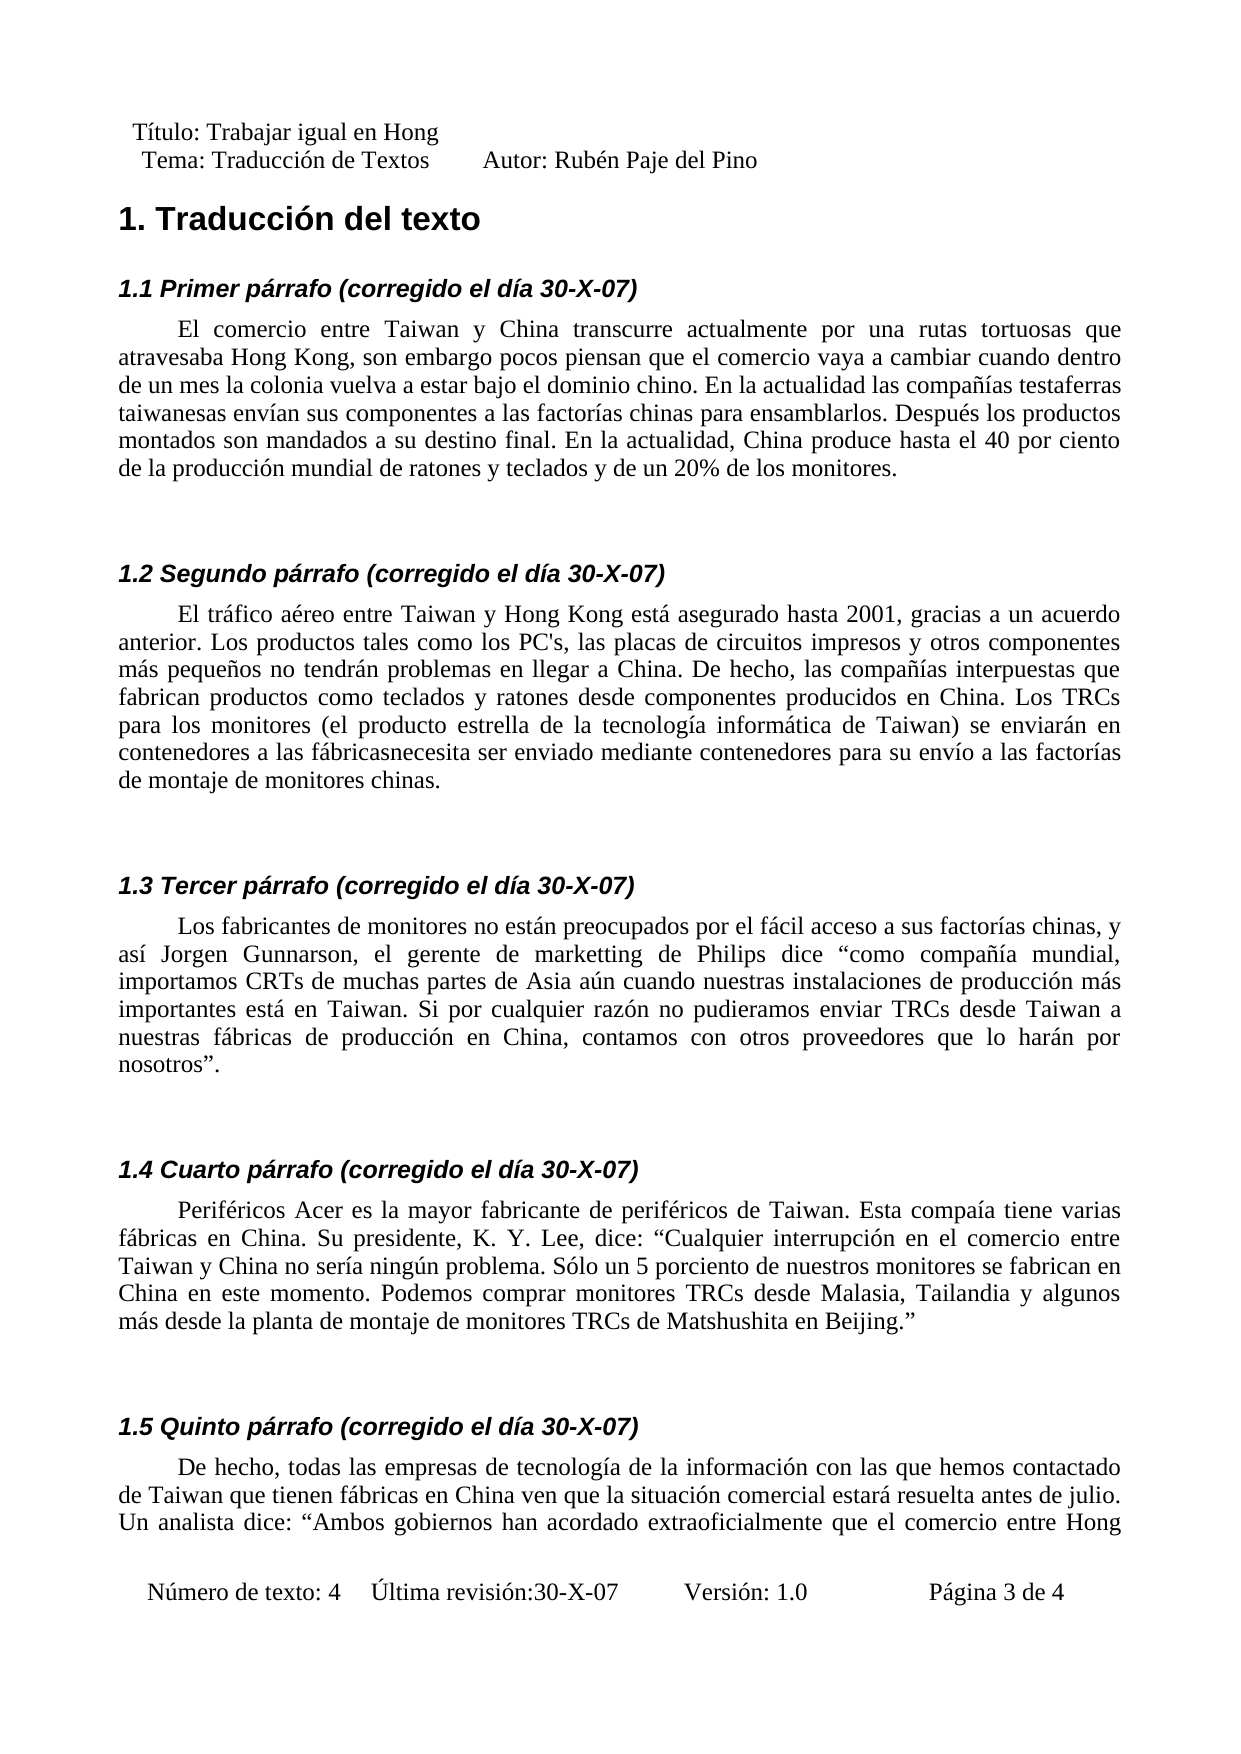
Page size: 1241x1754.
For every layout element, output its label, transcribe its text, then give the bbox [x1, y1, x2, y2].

subtitle 1.3 Tercer párrafo (corregido el día 30-X-07) [118, 872, 1122, 899]
text El comercio entre Taiwan y China transcurre actualmente por una rutas tortuosas que atravesaba Hong Kong, son embargo pocos piensan que el comercio vaya a cambiar cuando dentro de un mes la colonia vuelva a estar bajo el dominio chino. En la actualidad las compañías testaferras taiwanesas envían sus componentes a las factorías chinas para ensamblarlos. Después los productos montados son mandados a su destino final. En la actualidad, China produce hasta el 40 por ciento de la producción mundial de ratones y teclados y de un 20% de los monitores. [118, 316, 1122, 482]
subtitle 1.1 Primer párrafo (corregido el día 30-X-07) [118, 275, 1122, 303]
text El tráfico aéreo entre Taiwan y Hong Kong está asegurado hasta 2001, gracias a un acuerdo anterior. Los productos tales como los PC's, las placas de circuitos impresos y otros componentes más pequeños no tendrán problemas en llegar a China. De hecho, las compañías interpuestas que fabrican productos como teclados y ratones desde componentes producidos en China. Los TRCs para los monitores (el producto estrella de la tecnología informática de Taiwan) se enviarán en contenedores a las fábricasnecesita ser enviado mediante contenedores para su envío a las factorías de montaje de monitores chinas. [118, 600, 1122, 794]
subtitle 1.5 Quinto párrafo (corregido el día 30-X-07) [118, 1413, 1122, 1441]
text Periféricos Acer es la mayor fabricante de periféricos de Taiwan. Esta compaía tiene varias fábricas en China. Su presidente, K. Y. Lee, dice: “Cualquier interrupción en el comercio entre Taiwan y China no sería ningún problema. Sólo un 5 porciento de nuestros monitores se fabrican en China en este momento. Podemos comprar monitores TRCs desde Malasia, Tailandia y algunos más desde la planta de montaje de monitores TRCs de Matshushita en Beijing.” [118, 1196, 1122, 1335]
subtitle 1.4 Cuarto párrafo (corregido el día 30-X-07) [118, 1156, 1122, 1184]
text De hecho, todas las empresas de tecnología de la información con las que hemos contactado de Taiwan que tienen fábricas en China ven que la situación comercial estará resuelta antes de julio. Un analista dice: “Ambos gobiernos han acordado extraoficialmente que el comercio entre Hong [118, 1453, 1122, 1536]
text Los fabricantes de monitores no están preocupados por el fácil acceso a sus factorías chinas, y así Jorgen Gunnarson, el gerente de marketting de Philips dice “como compañía mundial, importamos CRTs de muchas partes de Asia aún cuando nuestras instalaciones de producción más importantes está en Taiwan. Si por cualquier razón no pudieramos enviar TRCs desde Taiwan a nuestras fábricas de producción en China, contamos con otros proveedores que lo harán por nosotros”. [118, 912, 1122, 1078]
subtitle 1. Traducción del texto [118, 200, 1122, 238]
subtitle 1.2 Segundo párrafo (corregido el día 30-X-07) [118, 559, 1122, 587]
